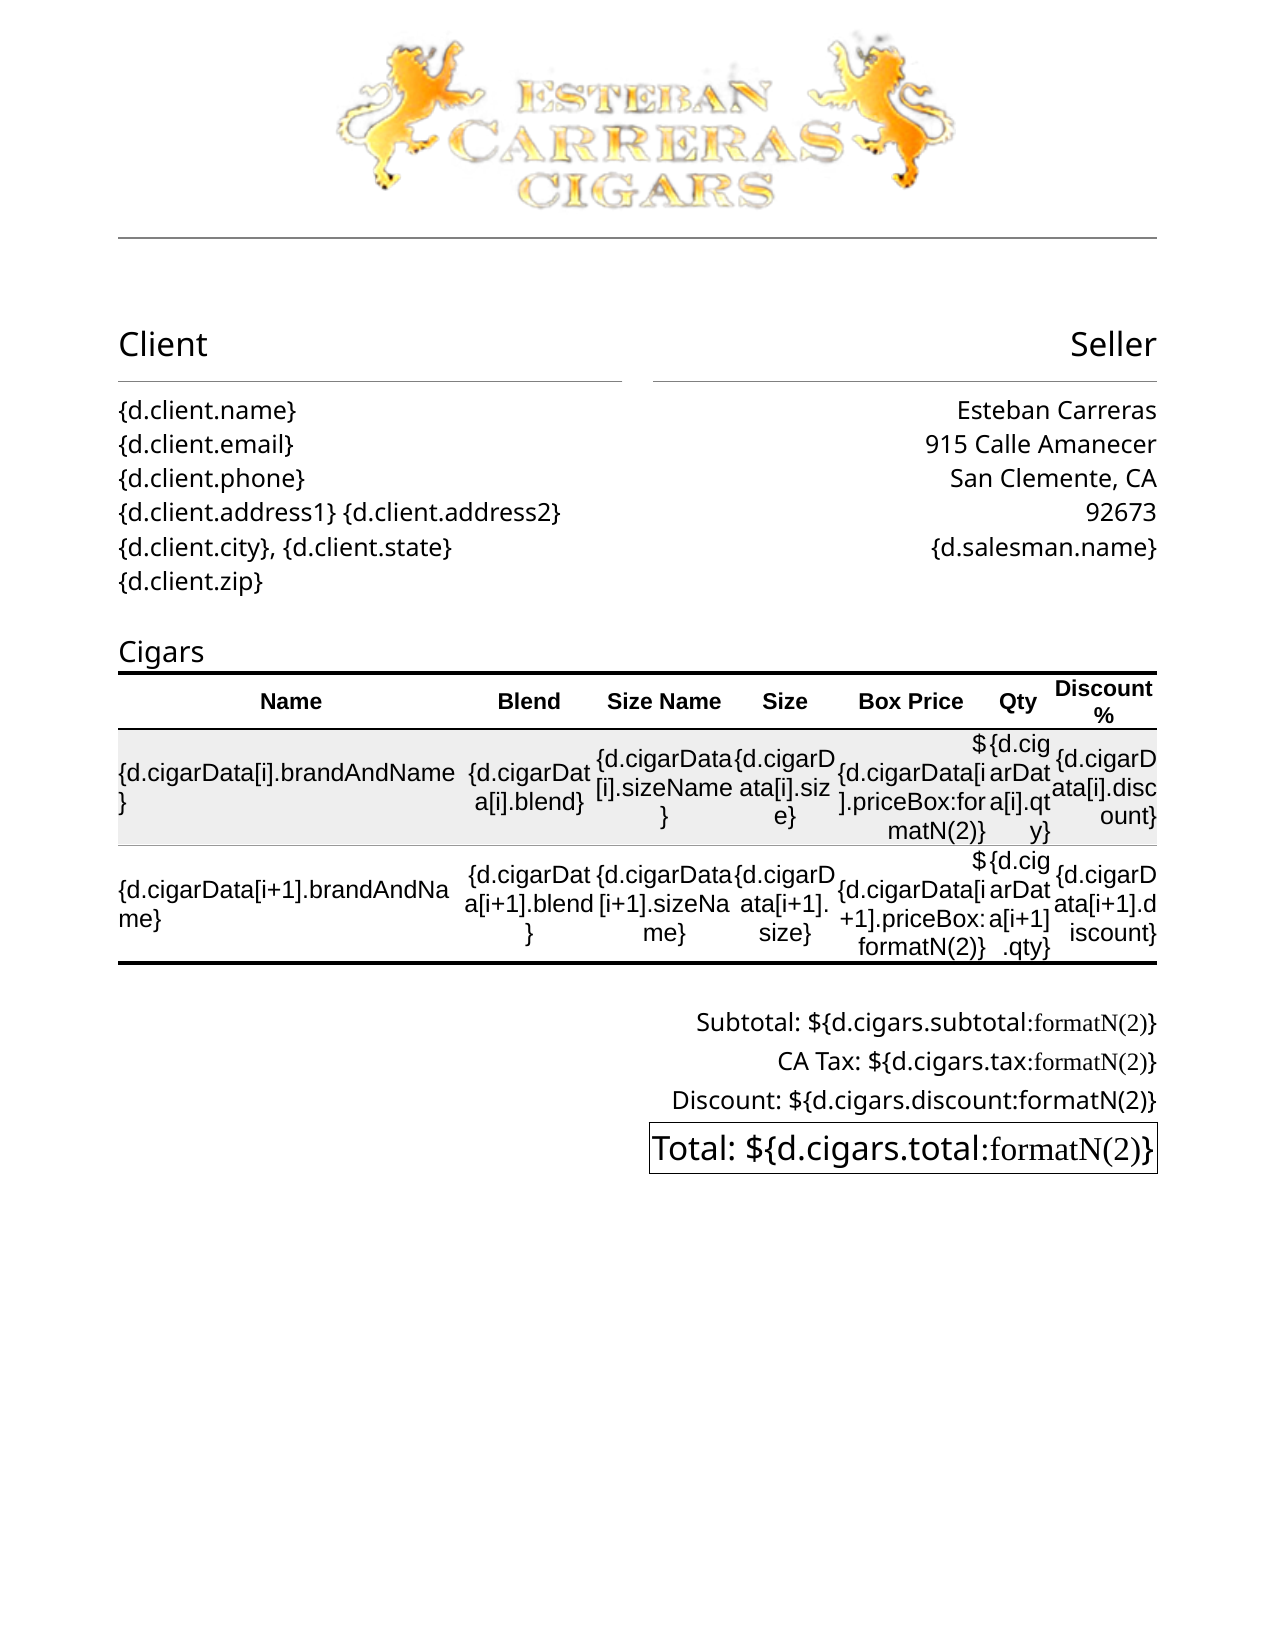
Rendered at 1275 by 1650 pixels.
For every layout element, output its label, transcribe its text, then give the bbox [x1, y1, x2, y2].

table_cell {d.cigarData[i].sizeName} [594, 730, 734, 844]
table_cell ${d.cigarData[i+1].priceBox:formatN(2)} [836, 846, 986, 961]
text {d.client.name} [118, 393, 622, 427]
table_cell {d.cigarData[i+1].brandAndName} [118, 846, 464, 961]
text Total: ${d.cigars.total:formatN(2)} [650, 1123, 1157, 1173]
table_cell {d.cigarData[i].discount} [1050, 730, 1157, 844]
text {d.client.city}, {d.client.state} [118, 529, 622, 563]
table_cell {d.cigarData[i+1].qty} [986, 846, 1050, 961]
table_header Discount % [1050, 675, 1157, 728]
table_cell {d.cigarData[i].qty} [986, 730, 1050, 844]
table_cell ${d.cigarData[i].priceBox:formatN(2)} [836, 730, 986, 844]
table_header Name [118, 675, 464, 728]
table_cell {d.cigarData[i].blend} [464, 730, 594, 844]
text {d.client.phone} [118, 461, 622, 495]
text {d.client.address1} {d.client.address2} [118, 495, 622, 529]
text CA Tax: ${d.cigars.tax:formatN(2)} [118, 1043, 1157, 1078]
text San Clemente, CA [652, 461, 1157, 495]
text {d.client.email} [118, 427, 622, 461]
text 915 Calle Amanecer [652, 427, 1157, 461]
text 92673 [652, 495, 1157, 529]
text [118, 1122, 649, 1173]
table_header Qty [986, 675, 1050, 728]
table_cell {d.cigarData[i+1].discount} [1050, 846, 1157, 961]
text Client [118, 321, 622, 366]
table_cell {d.cigarData[i+1].size} [734, 846, 836, 961]
table_header Blend [464, 675, 594, 728]
picture [335, 0, 956, 224]
table_header Size [734, 675, 836, 728]
table_cell {d.cigarData[i].size} [734, 730, 836, 844]
text Discount: ${d.cigars.discount:formatN(2)} [118, 1083, 1157, 1117]
text Subtotal: ${d.cigars.subtotal:formatN(2)} [118, 1004, 1157, 1038]
table_header Box Price [836, 675, 986, 728]
table_cell {d.cigarData[i+1].sizeName} [594, 846, 734, 961]
table_header Size Name [594, 675, 734, 728]
table_cell {d.cigarData[i+1].blend} [464, 846, 594, 961]
table_cell {d.cigarData[i].brandAndName} [118, 730, 464, 844]
text {d.salesman.name} [652, 529, 1157, 563]
text {d.client.zip} [118, 563, 622, 597]
text Cigars [118, 631, 1157, 671]
text Seller [652, 321, 1157, 366]
text Esteban Carreras [652, 393, 1157, 427]
